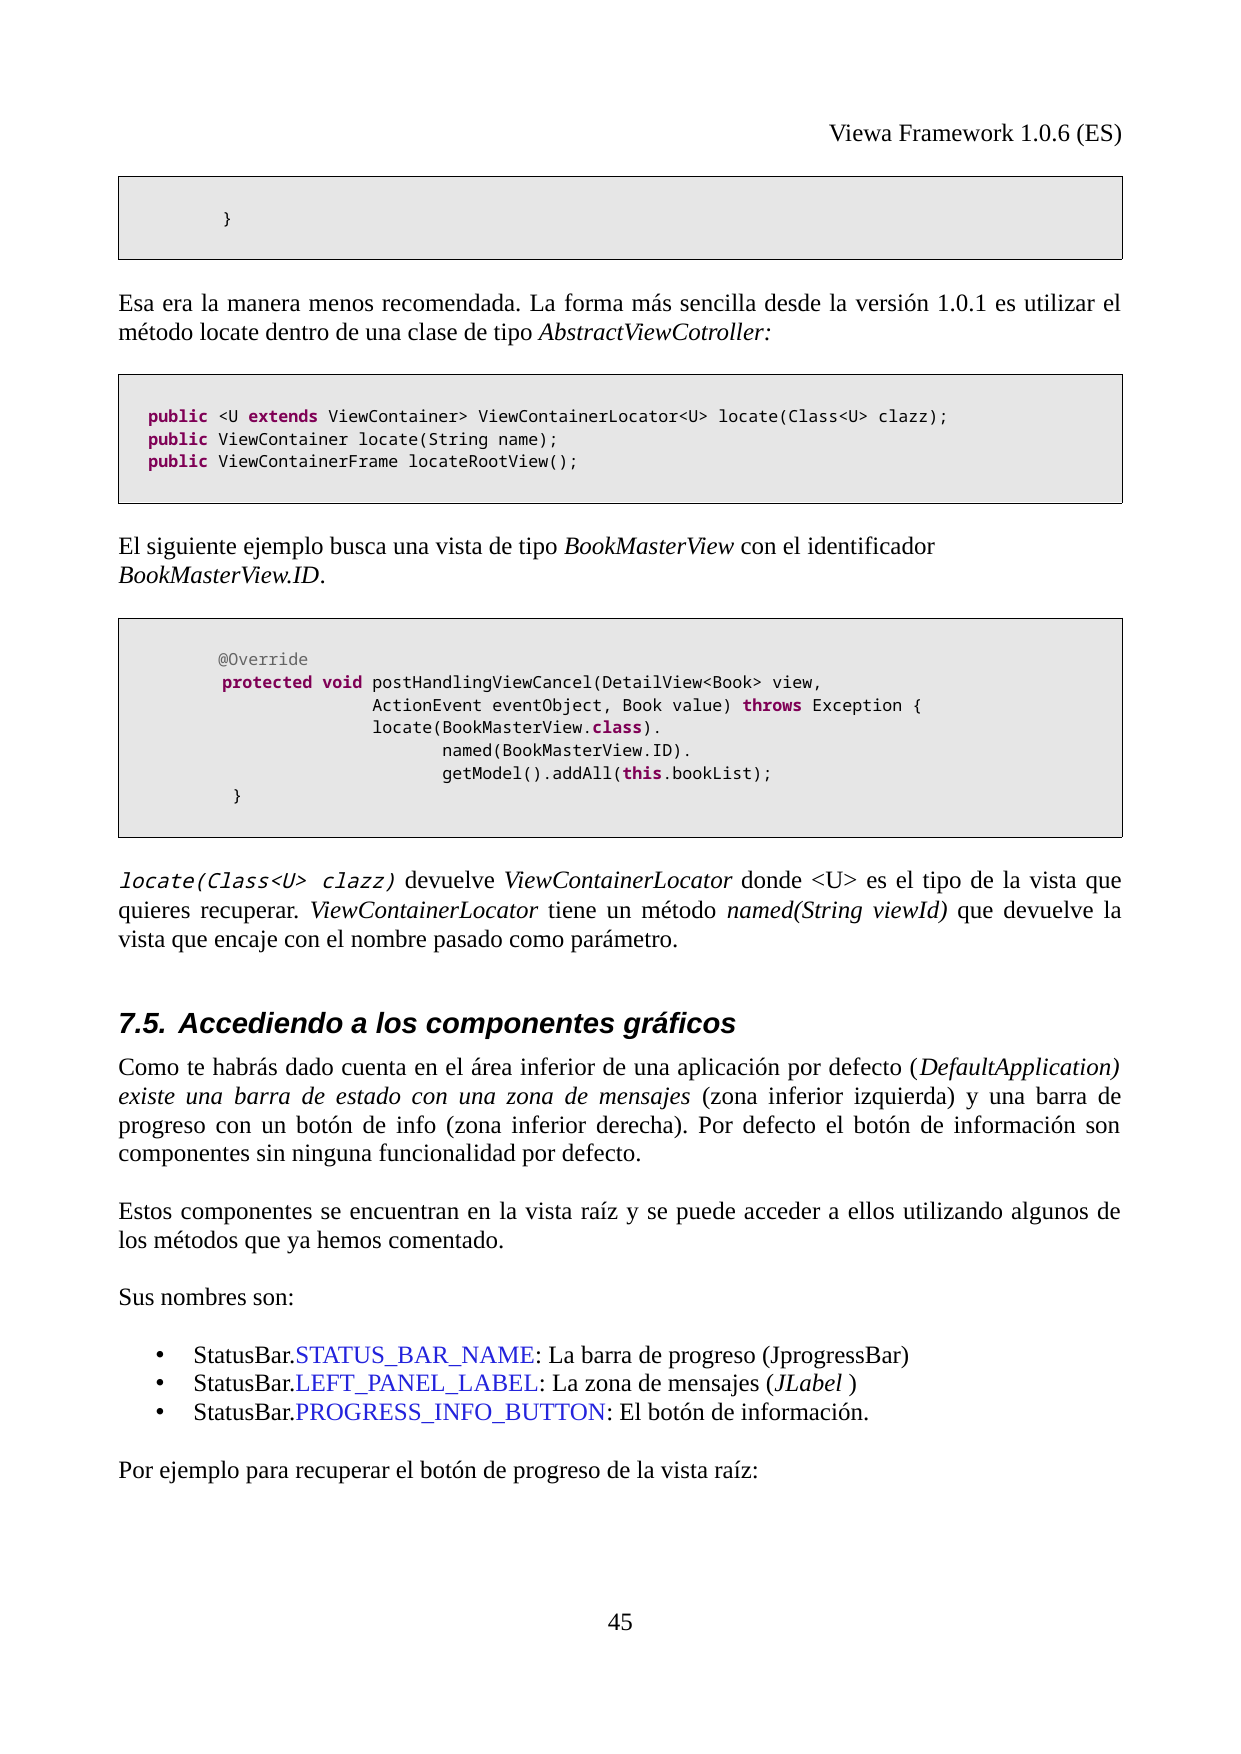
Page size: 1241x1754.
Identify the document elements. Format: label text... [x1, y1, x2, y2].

text Sus nombres son: [118, 1282, 1122, 1311]
table_header @Override protected void postHandlingViewCancel(DetailView<Book> view, ActionEvent eventObject, Book value) throws Exception { locate(BookMasterView.class). named(BookMasterView.ID). getModel().addAll(this.bookList); } [119, 619, 1122, 837]
list StatusBar.STATUS_BAR_NAME: La barra de progreso (JprogressBar) [156, 1340, 1122, 1368]
text Como te habrás dado cuenta en el área inferior de una aplicación por defecto (DefaultApplication) existe una barra de estado con una zona de mensajes (zona inferior izquierda) y una barra de progreso con un botón de info (zona inferior derecha). Por defecto el botón de información son componentes sin ninguna funcionalidad por defecto. [118, 1052, 1122, 1167]
text Por ejemplo para recuperar el botón de progreso de la vista raíz: [118, 1455, 1122, 1483]
text Esa era la manera menos recomendada. La forma más sencilla desde la versión 1.0.1 es utilizar el método locate dentro de una clase de tipo AbstractViewCotroller: [118, 288, 1122, 346]
text El siguiente ejemplo busca una vista de tipo BookMasterView con el identificador BookMasterView.ID. [118, 531, 1122, 589]
list StatusBar.PROGRESS_INFO_BUTTON: El botón de información. [156, 1397, 1122, 1426]
text Estos componentes se encuentran en la vista raíz y se puede acceder a ellos utilizando algunos de los métodos que ya hemos comentado. [118, 1196, 1122, 1253]
list StatusBar.LEFT_PANEL_LABEL: La zona de mensajes (JLabel ) [156, 1368, 1122, 1397]
subtitle Accediendo a los componentes gráficos [118, 1006, 1122, 1040]
text locate(Class<U> clazz) devuelve ViewContainerLocator donde <U> es el tipo de la vista que quieres recuperar. ViewContainerLocator tiene un método named(String viewId) que devuelve la vista que encaje con el nombre pasado como parámetro. [118, 866, 1122, 952]
table_header public <U extends ViewContainer> ViewContainerLocator<U> locate(Class<U> clazz); public ViewContainer locate(String name); public ViewContainerFrame locateRootView(); [119, 375, 1122, 502]
table_header } [119, 177, 1122, 259]
